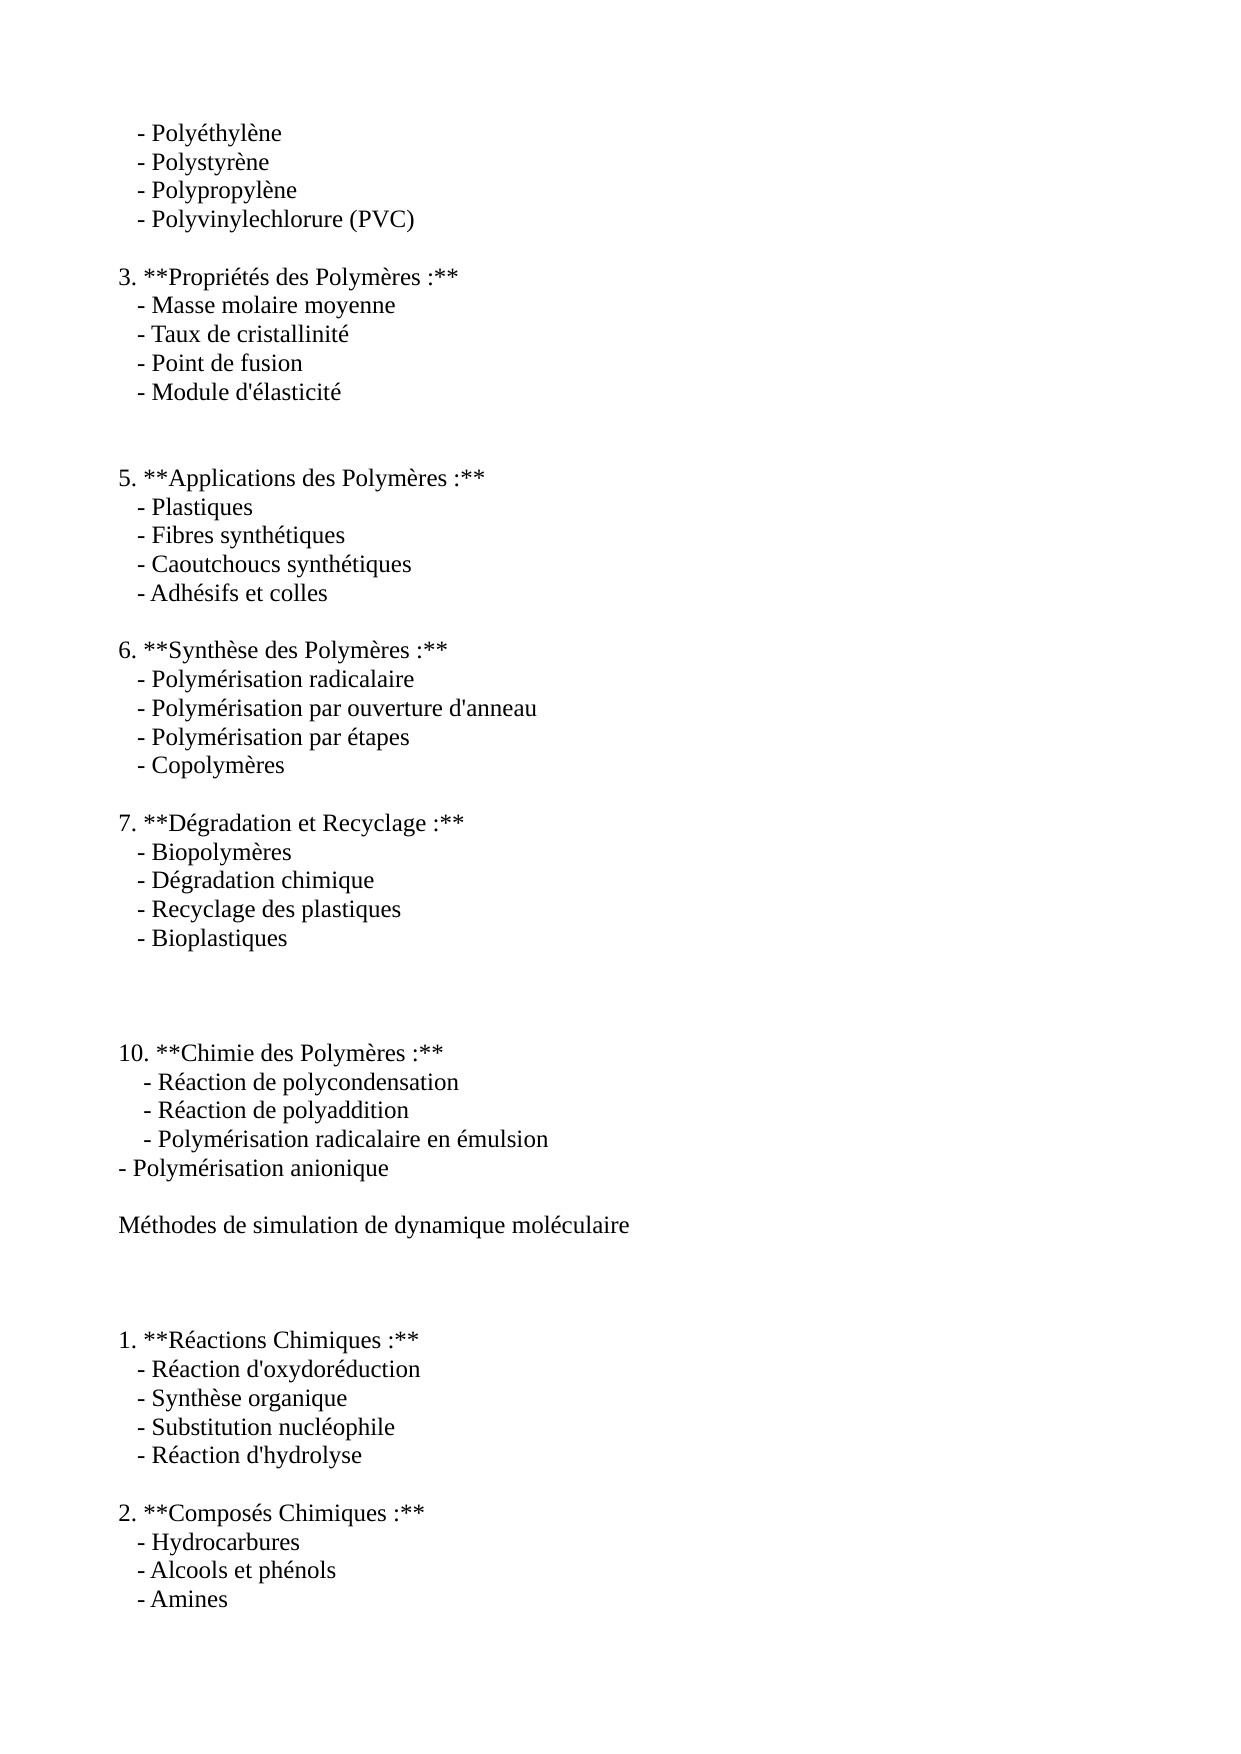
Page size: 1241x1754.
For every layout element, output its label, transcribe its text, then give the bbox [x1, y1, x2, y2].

text 5. **Applications des Polymères :** [118, 463, 1122, 492]
text 7. **Dégradation et Recyclage :** [118, 808, 1122, 837]
text - Copolymères [118, 751, 1122, 779]
text - Amines [118, 1584, 1122, 1613]
text - Polymérisation par étapes [118, 722, 1122, 751]
text - Substitution nucléophile [118, 1412, 1122, 1441]
text - Hydrocarbures [118, 1527, 1122, 1556]
text - Caoutchoucs synthétiques [118, 549, 1122, 578]
text - Polymérisation radicalaire en émulsion [118, 1124, 1122, 1153]
text - Polyéthylène [118, 118, 1122, 147]
text - Point de fusion [118, 348, 1122, 377]
text - Dégradation chimique [118, 866, 1122, 894]
text - Polymérisation radicalaire [118, 664, 1122, 693]
text 6. **Synthèse des Polymères :** [118, 636, 1122, 664]
text 10. **Chimie des Polymères :** [118, 1038, 1122, 1067]
text Méthodes de simulation de dynamique moléculaire [118, 1211, 1122, 1239]
text - Réaction d'hydrolyse [118, 1441, 1122, 1469]
text 2. **Composés Chimiques :** [118, 1498, 1122, 1527]
text - Module d'élasticité [118, 377, 1122, 406]
text - Masse molaire moyenne [118, 291, 1122, 319]
text - Plastiques [118, 492, 1122, 521]
text 1. **Réactions Chimiques :** [118, 1326, 1122, 1354]
text - Polymérisation par ouverture d'anneau [118, 693, 1122, 722]
text - Alcools et phénols [118, 1556, 1122, 1584]
text - Synthèse organique [118, 1383, 1122, 1412]
text - Réaction de polyaddition [118, 1096, 1122, 1124]
text 3. **Propriétés des Polymères :** [118, 262, 1122, 291]
text - Polystyrène [118, 147, 1122, 176]
text - Adhésifs et colles [118, 578, 1122, 607]
text - Polymérisation anionique [118, 1153, 1122, 1182]
text - Polyvinylechlorure (PVC) [118, 204, 1122, 233]
text - Réaction d'oxydoréduction [118, 1354, 1122, 1383]
text - Réaction de polycondensation [118, 1067, 1122, 1096]
text - Recyclage des plastiques [118, 894, 1122, 923]
text - Polypropylène [118, 176, 1122, 204]
text - Bioplastiques [118, 923, 1122, 952]
text - Taux de cristallinité [118, 319, 1122, 348]
text - Biopolymères [118, 837, 1122, 866]
text - Fibres synthétiques [118, 521, 1122, 549]
